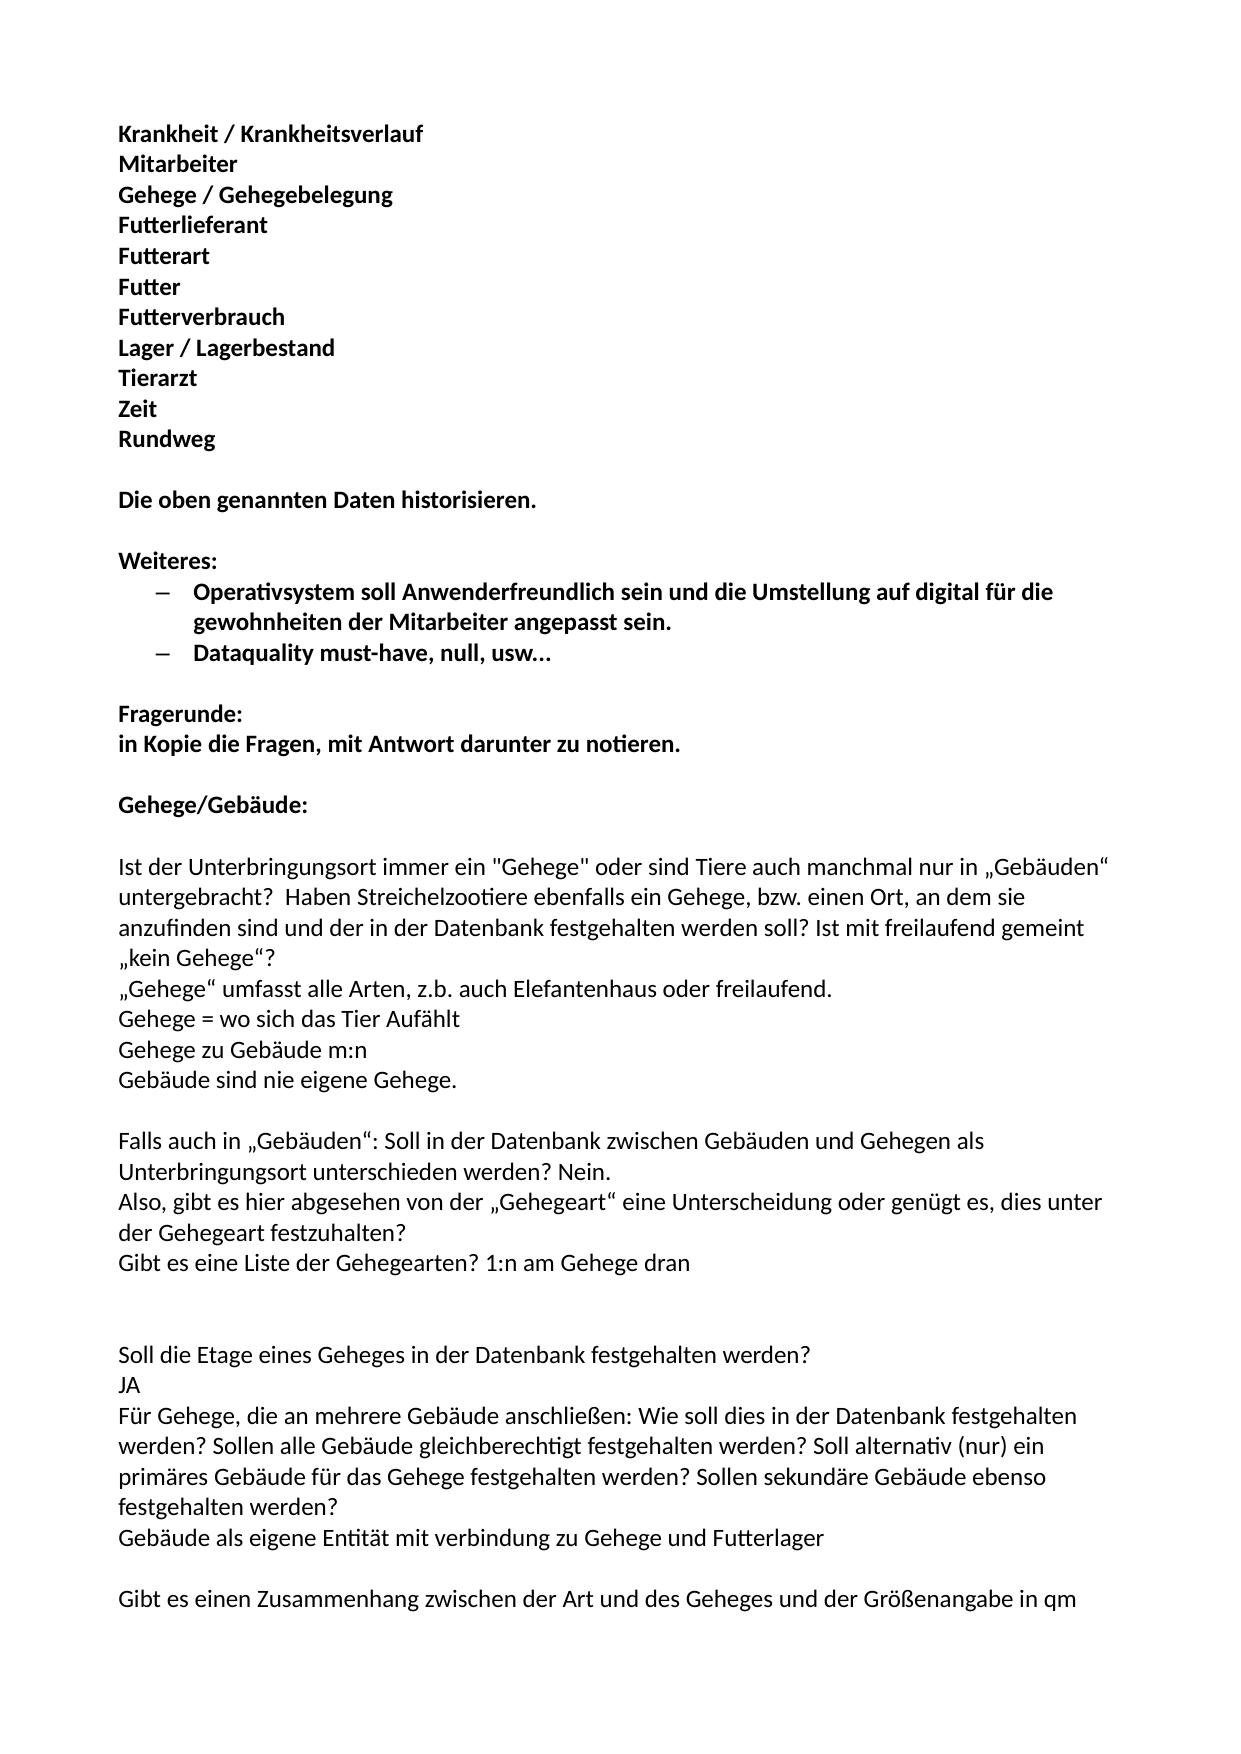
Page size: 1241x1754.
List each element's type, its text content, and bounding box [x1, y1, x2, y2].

text Lager / Lagerbestand [118, 332, 1122, 362]
text Futter [118, 271, 1122, 301]
text Futterlieferant [118, 210, 1122, 240]
text Krankheit / Krankheitsverlauf [118, 118, 1122, 149]
text JA [118, 1369, 1122, 1400]
text Futterart [118, 240, 1122, 271]
text Tierarzt [118, 362, 1122, 393]
text Gibt es einen Zusammenhang zwischen der Art und des Geheges und der Größenangabe in qm [118, 1583, 1122, 1614]
text Futterverbrauch [118, 301, 1122, 332]
text Soll die Etage eines Geheges in der Datenbank festgehalten werden? [118, 1339, 1122, 1369]
text Rundweg [118, 423, 1122, 454]
text Für Gehege, die an mehrere Gebäude anschließen: Wie soll dies in der Datenbank festgehalten werden? Sollen alle Gebäude gleichberechtigt festgehalten werden? Soll alternativ (nur) ein primäres Gebäude für das Gehege festgehalten werden? Sollen sekundäre Gebäude ebenso festgehalten werden? [118, 1400, 1122, 1522]
text Also, gibt es hier abgesehen von der „Gehegeart“ eine Unterscheidung oder genügt es, dies unter der Gehegeart festzuhalten? [118, 1186, 1122, 1247]
text Weiteres: [118, 545, 1122, 576]
text Gehege zu Gebäude m:n [118, 1034, 1122, 1064]
text in Kopie die Fragen, mit Antwort darunter zu notieren. [118, 728, 1122, 759]
text „Gehege“ umfasst alle Arten, z.b. auch Elefantenhaus oder freilaufend. [118, 973, 1122, 1003]
text Fragerunde: [118, 698, 1122, 728]
text Mitarbeiter [118, 149, 1122, 179]
list Dataquality must-have, null, usw... [156, 637, 1122, 667]
text Gehege/Gebäude: [118, 789, 1122, 820]
text Gebäude als eigene Entität mit verbindung zu Gehege und Futterlager [118, 1522, 1122, 1553]
text Gehege = wo sich das Tier Aufählt [118, 1003, 1122, 1034]
text Ist der Unterbringungsort immer ein "Gehege" oder sind Tiere auch manchmal nur in „Gebäuden“ untergebracht? Haben Streichelzootiere ebenfalls ein Gehege, bzw. einen Ort, an dem sie anzufinden sind und der in der Datenbank festgehalten werden soll? Ist mit freilaufend gemeint „kein Gehege“? [118, 851, 1122, 973]
text Die oben genannten Daten historisieren. [118, 484, 1122, 515]
text Falls auch in „Gebäuden“: Soll in der Datenbank zwischen Gebäuden und Gehegen als Unterbringungsort unterschieden werden? Nein. [118, 1125, 1122, 1186]
list Operativsystem soll Anwenderfreundlich sein und die Umstellung auf digital für die gewohnheiten der Mitarbeiter angepasst sein. [156, 576, 1122, 637]
text Gehege / Gehegebelegung [118, 179, 1122, 210]
text Gebäude sind nie eigene Gehege. [118, 1064, 1122, 1095]
text Gibt es eine Liste der Gehegearten? 1:n am Gehege dran [118, 1247, 1122, 1278]
text Zeit [118, 393, 1122, 423]
